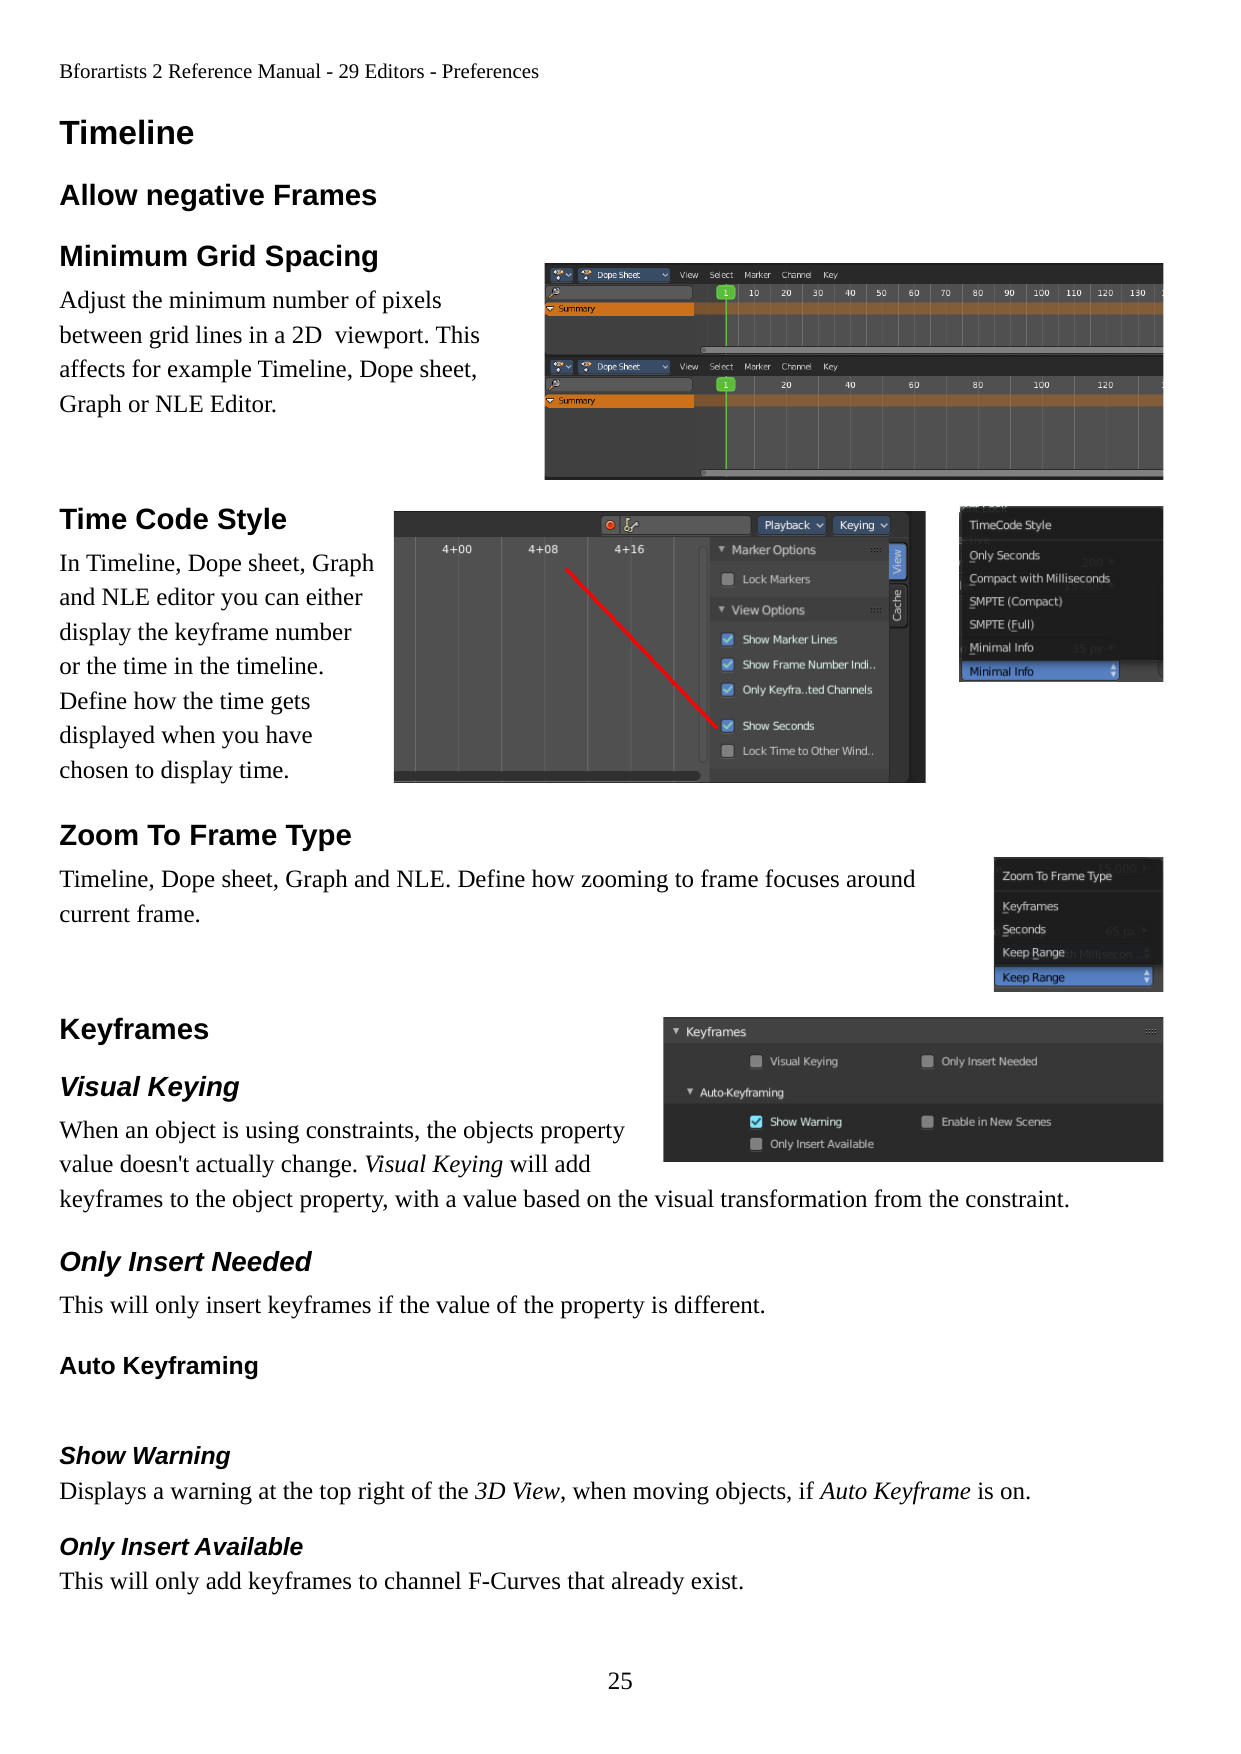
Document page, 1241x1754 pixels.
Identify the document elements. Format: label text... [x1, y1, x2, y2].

subtitle Auto Keyframing [59, 1351, 1181, 1380]
picture [663, 1017, 1164, 1162]
picture [393, 511, 926, 783]
subtitle Minimum Grid Spacing [59, 239, 1181, 273]
picture [993, 857, 1164, 992]
subtitle Allow negative Frames [59, 178, 1181, 212]
picture [544, 263, 1164, 480]
text In Timeline, Dope sheet, Graph and NLE editor you can either display the keyframe number or the time in the timeline. Define how the time gets displayed when you have chosen to display time. [59, 548, 393, 783]
subtitle Show Warning [59, 1441, 1181, 1470]
text Adjust the minimum number of pixels between grid lines in a 2D viewport. This affects for example Timeline, Dope sheet, Graph or NLE Editor. [59, 285, 544, 418]
subtitle Only Insert Available [59, 1532, 1181, 1560]
subtitle Time Code Style [59, 502, 1181, 535]
text Displays a warning at the top right of the 3D View, when moving objects, if Auto Keyframe is on. [59, 1476, 1181, 1505]
subtitle Zoom To Frame Type [59, 818, 1181, 852]
text Timeline, Dope sheet, Graph and NLE. Define how zooming to frame focuses around current frame. [59, 864, 993, 928]
text This will only insert keyframes if the value of the property is different. [59, 1290, 1181, 1318]
picture [959, 506, 1164, 682]
subtitle Keyframes [59, 1012, 1181, 1046]
subtitle [1164, 1071, 1181, 1102]
subtitle Only Insert Needed [59, 1245, 1181, 1277]
text This will only add keyframes to channel F-Curves that already exist. [59, 1566, 1181, 1595]
text [926, 548, 1181, 783]
subtitle Timeline [59, 113, 1181, 151]
subtitle Visual Keying [59, 1071, 663, 1102]
text When an object is using constraints, the objects property value doesn't actually change. Visual Keying will add keyframes to the object property, with a value based on the visual transformation from the constraint. [59, 1115, 1181, 1213]
